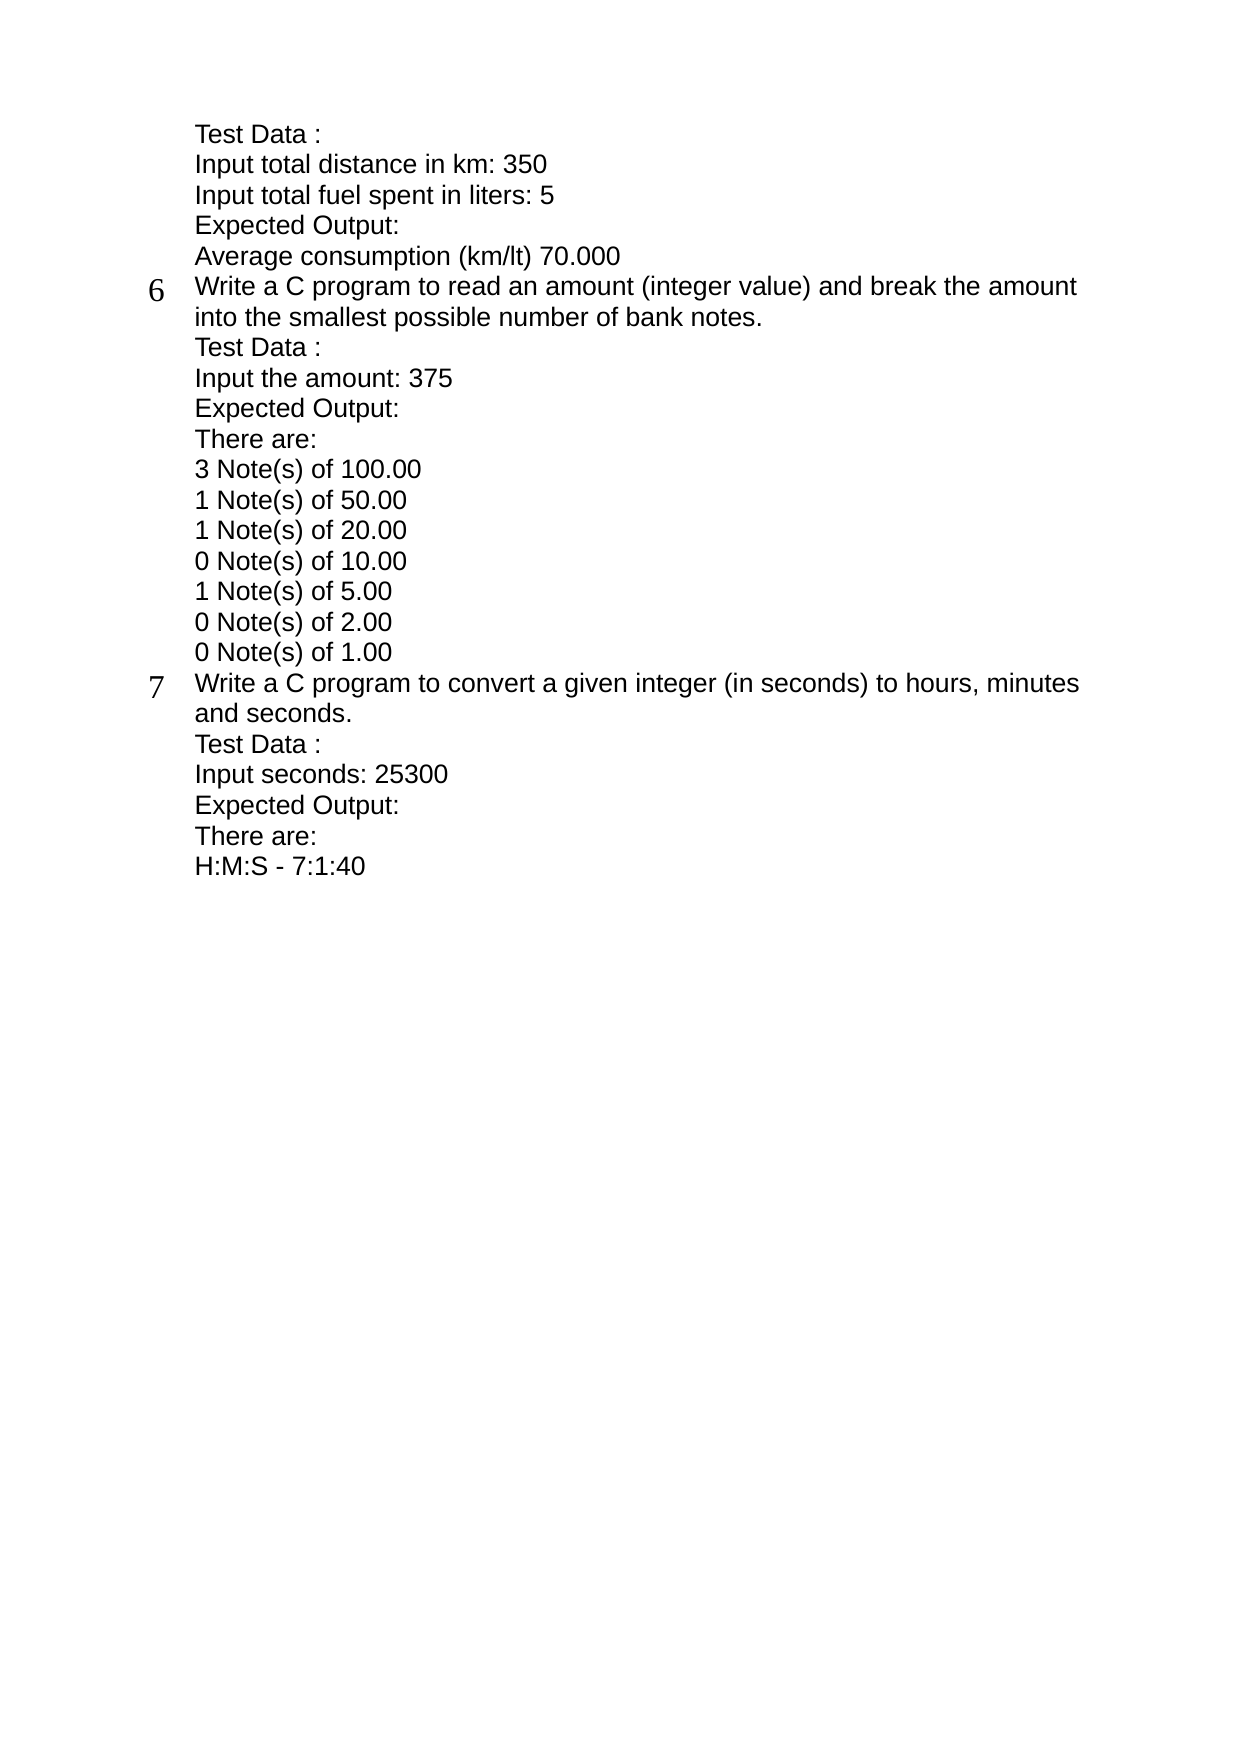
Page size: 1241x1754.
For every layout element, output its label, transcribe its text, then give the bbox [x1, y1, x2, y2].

table_cell Write a C program to convert a given integer (in seconds) to hours, minutes and seconds. Test Data : Input seconds: 25300 Expected Output: There are: H:M:S - 7:1:40 [194, 668, 1122, 881]
table_cell [118, 118, 194, 271]
table_cell 6 [118, 271, 194, 667]
table_cell Write a C program to read an amount (integer value) and break the amount into the smallest possible number of bank notes. Test Data : Input the amount: 375 Expected Output: There are: 3 Note(s) of 100.00 1 Note(s) of 50.00 1 Note(s) of 20.00 0 Note(s) of 10.00 1 Note(s) of 5.00 0 Note(s) of 2.00 0 Note(s) of 1.00 [194, 271, 1122, 667]
table_cell 7 [118, 668, 194, 881]
table_cell Test Data : Input total distance in km: 350 Input total fuel spent in liters: 5 Expected Output: Average consumption (km/lt) 70.000 [194, 118, 1122, 271]
